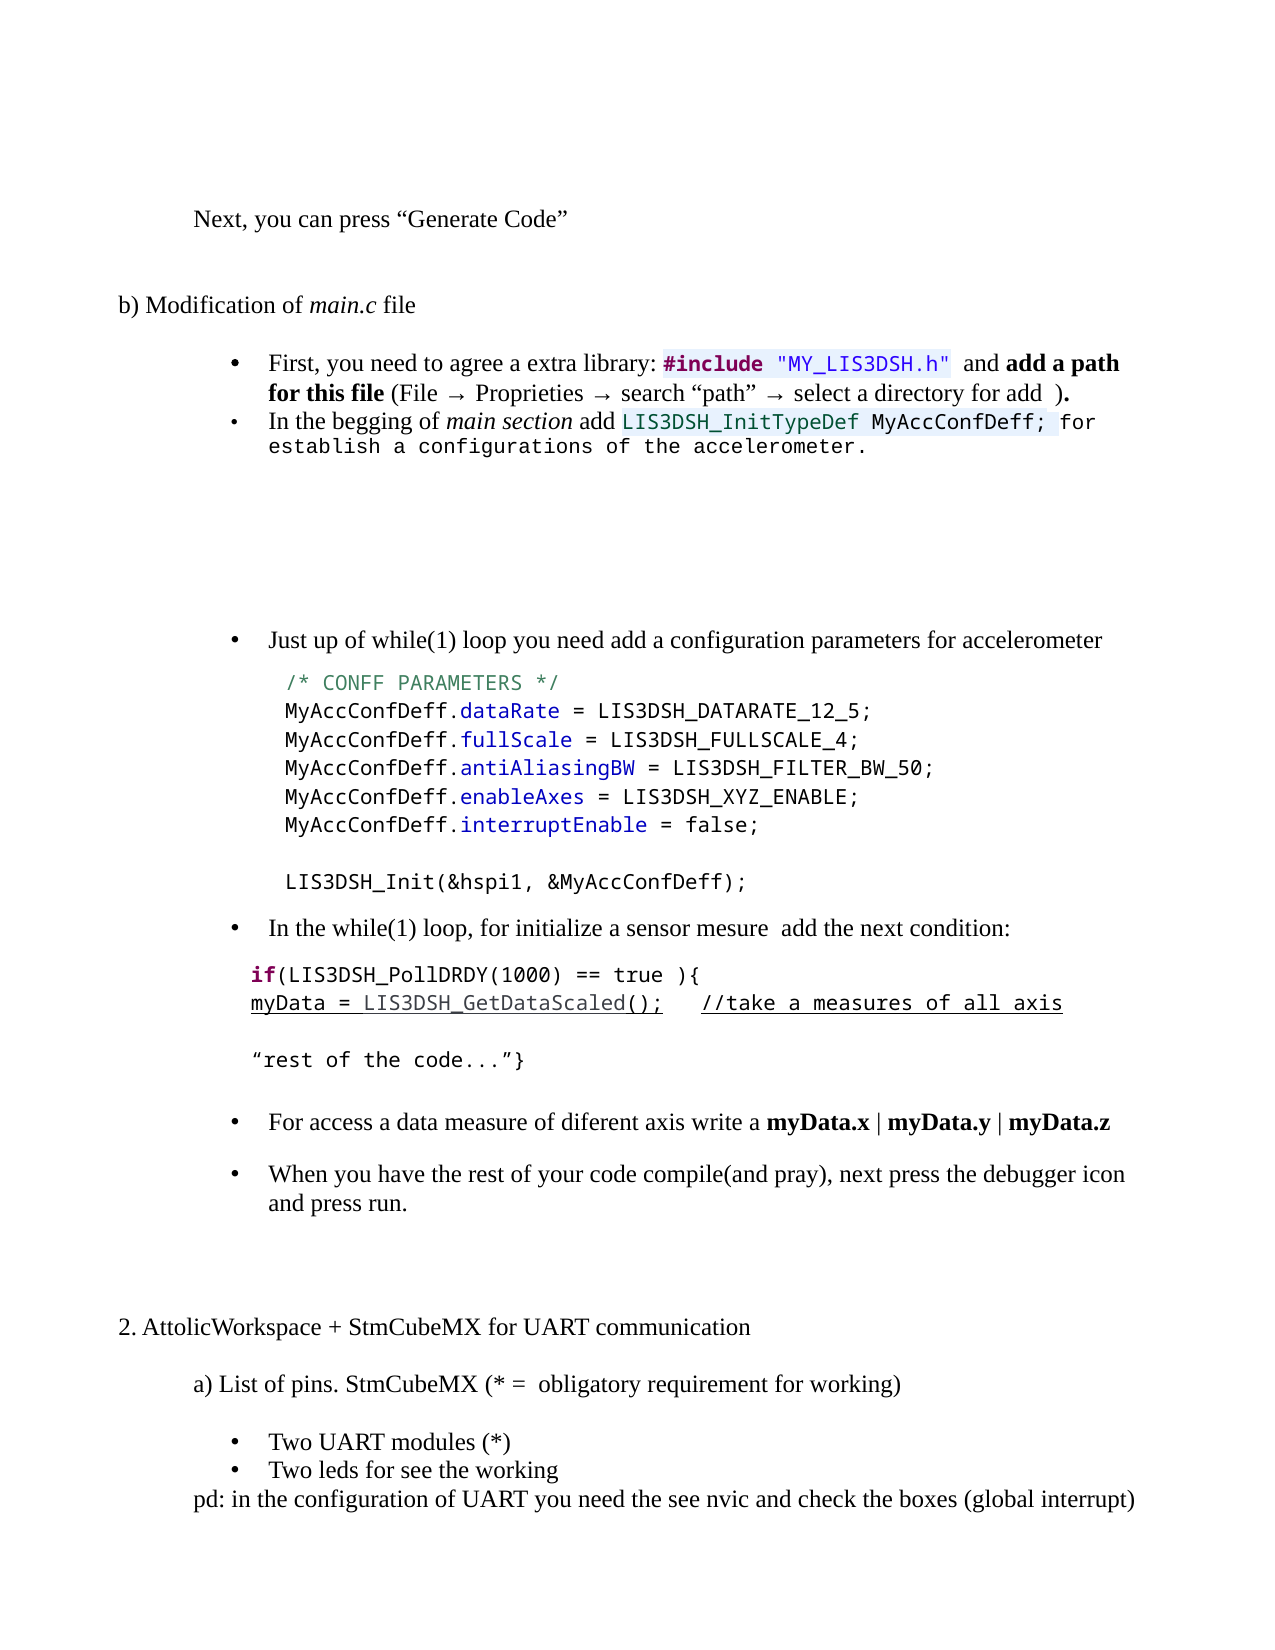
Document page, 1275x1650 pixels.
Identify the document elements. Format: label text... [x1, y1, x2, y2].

list Just up of while(1) loop you need add a configuration parameters for accelerometer [231, 625, 1157, 654]
text Next, you can press “Generate Code” [118, 204, 1157, 233]
list In the begging of main section add LIS3DSH_InitTypeDef MyAccConfDeff; for establish a configurations of the accelerometer. [231, 406, 1157, 459]
list First, you need to agree a extra library: #include "MY_LIS3DSH.h" and add a path for this file (File → Proprieties → search “path” → select a directory for add ). [231, 348, 1157, 406]
text a) List of pins. StmCubeMX (* = obligatory requirement for working) [118, 1369, 1157, 1398]
list For access a data measure of diferent axis write a myData.x | myData.y | myData.z [231, 1107, 1157, 1136]
text 2. AttolicWorkspace + StmCubeMX for UART communication [118, 1312, 1157, 1340]
list Two UART modules (*) [231, 1427, 1157, 1455]
list Two leds for see the working [231, 1455, 1157, 1484]
text pd: in the configuration of UART you need the see nvic and check the boxes (global interrupt) [118, 1484, 1157, 1513]
list When you have the rest of your code compile(and pray), next press the debugger icon and press run. [231, 1159, 1157, 1217]
list In the while(1) loop, for initialize a sensor mesure add the next condition: [231, 913, 1157, 941]
text b) Modification of main.c file [118, 291, 1157, 319]
